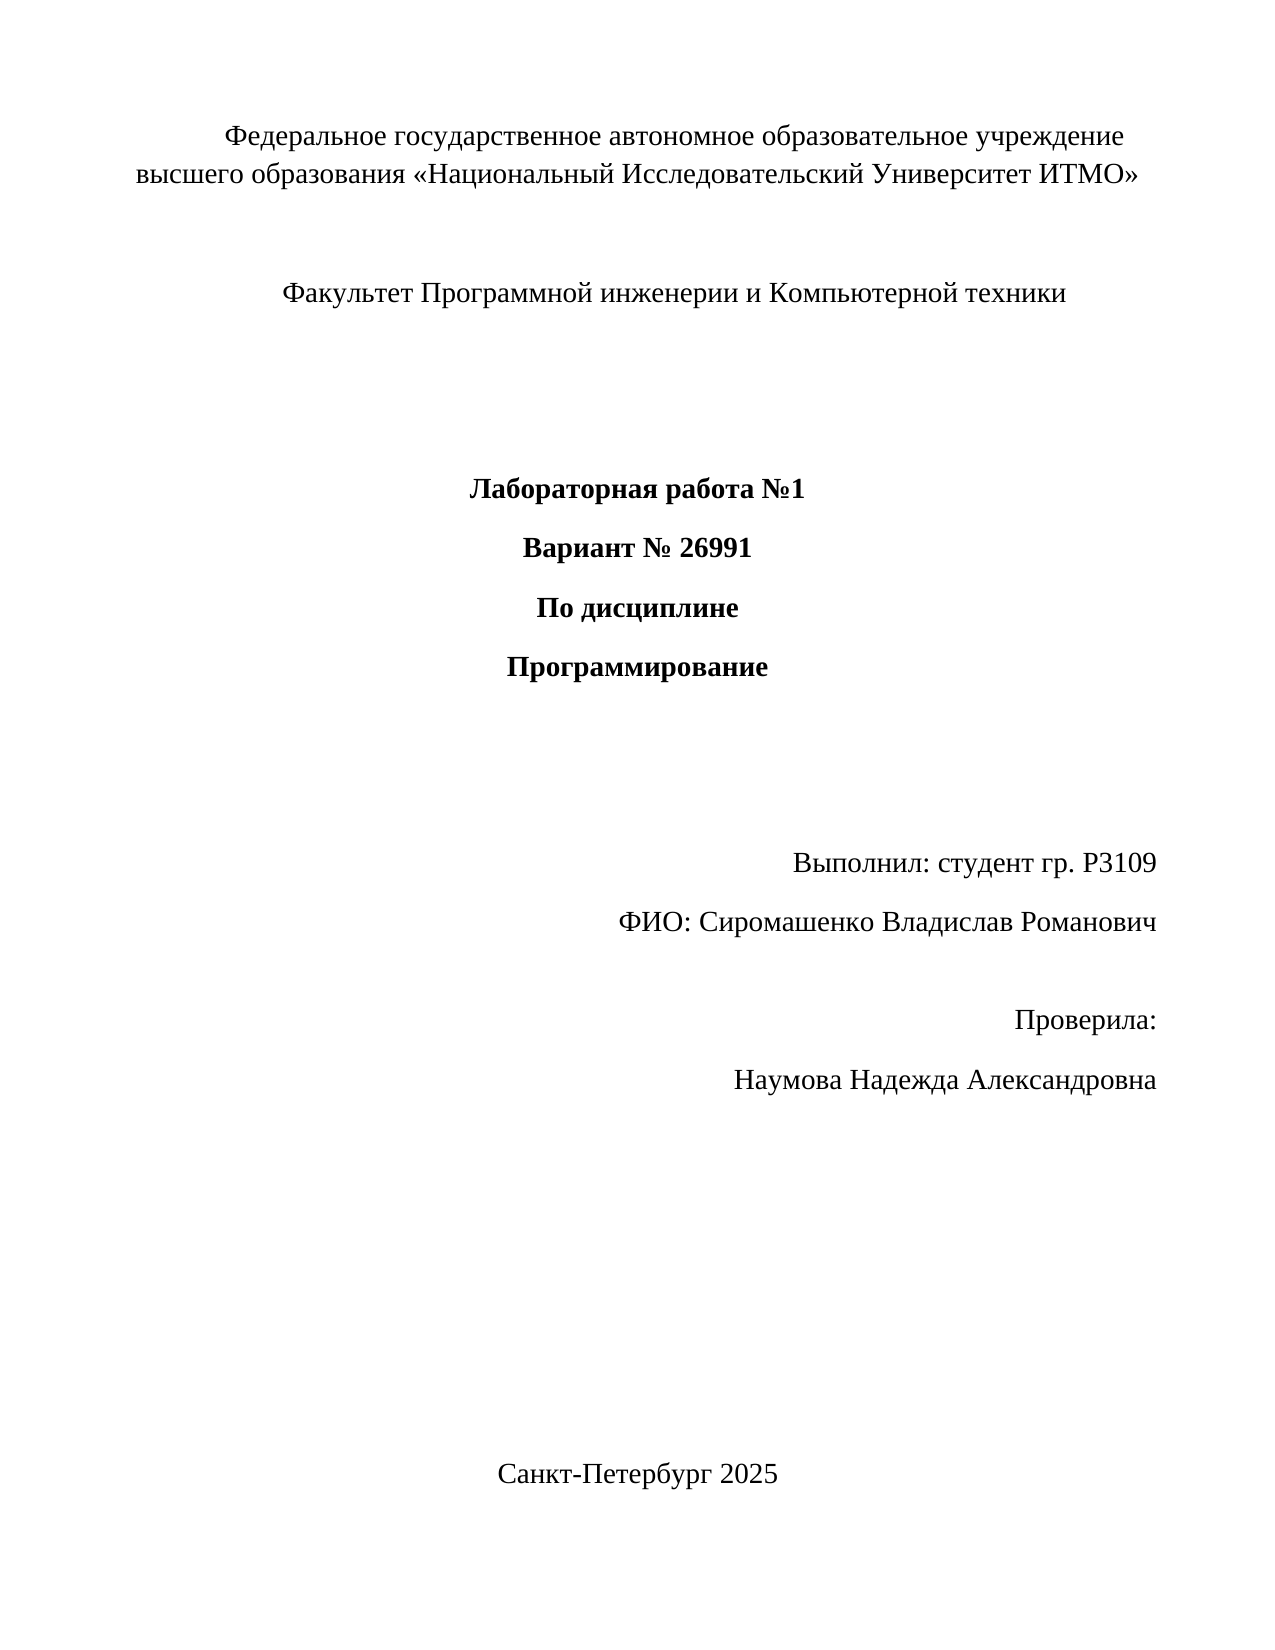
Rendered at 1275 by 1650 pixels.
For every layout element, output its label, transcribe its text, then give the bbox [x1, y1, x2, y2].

text Федеральное государственное автономное образовательное учреждение высшего образования «Национальный Исследовательский Университет ИТМО» [118, 118, 1157, 190]
text Лабораторная работа №1 [118, 394, 1157, 505]
text Вариант № 26991 [118, 531, 1157, 564]
text Наумова Надежда Александровна [118, 1062, 1157, 1095]
text Санкт-Петербург 2025 [118, 1418, 1157, 1490]
text Проверила: [118, 964, 1157, 1036]
text Факультет Программной инженерии и Компьютерной техники [118, 275, 1157, 309]
text Программирование [118, 649, 1157, 683]
text Выполнил: студент гр. P3109 [118, 768, 1157, 879]
text ФИО: Сиромашенко Владислав Романович [118, 904, 1157, 938]
text По дисциплине [118, 590, 1157, 623]
